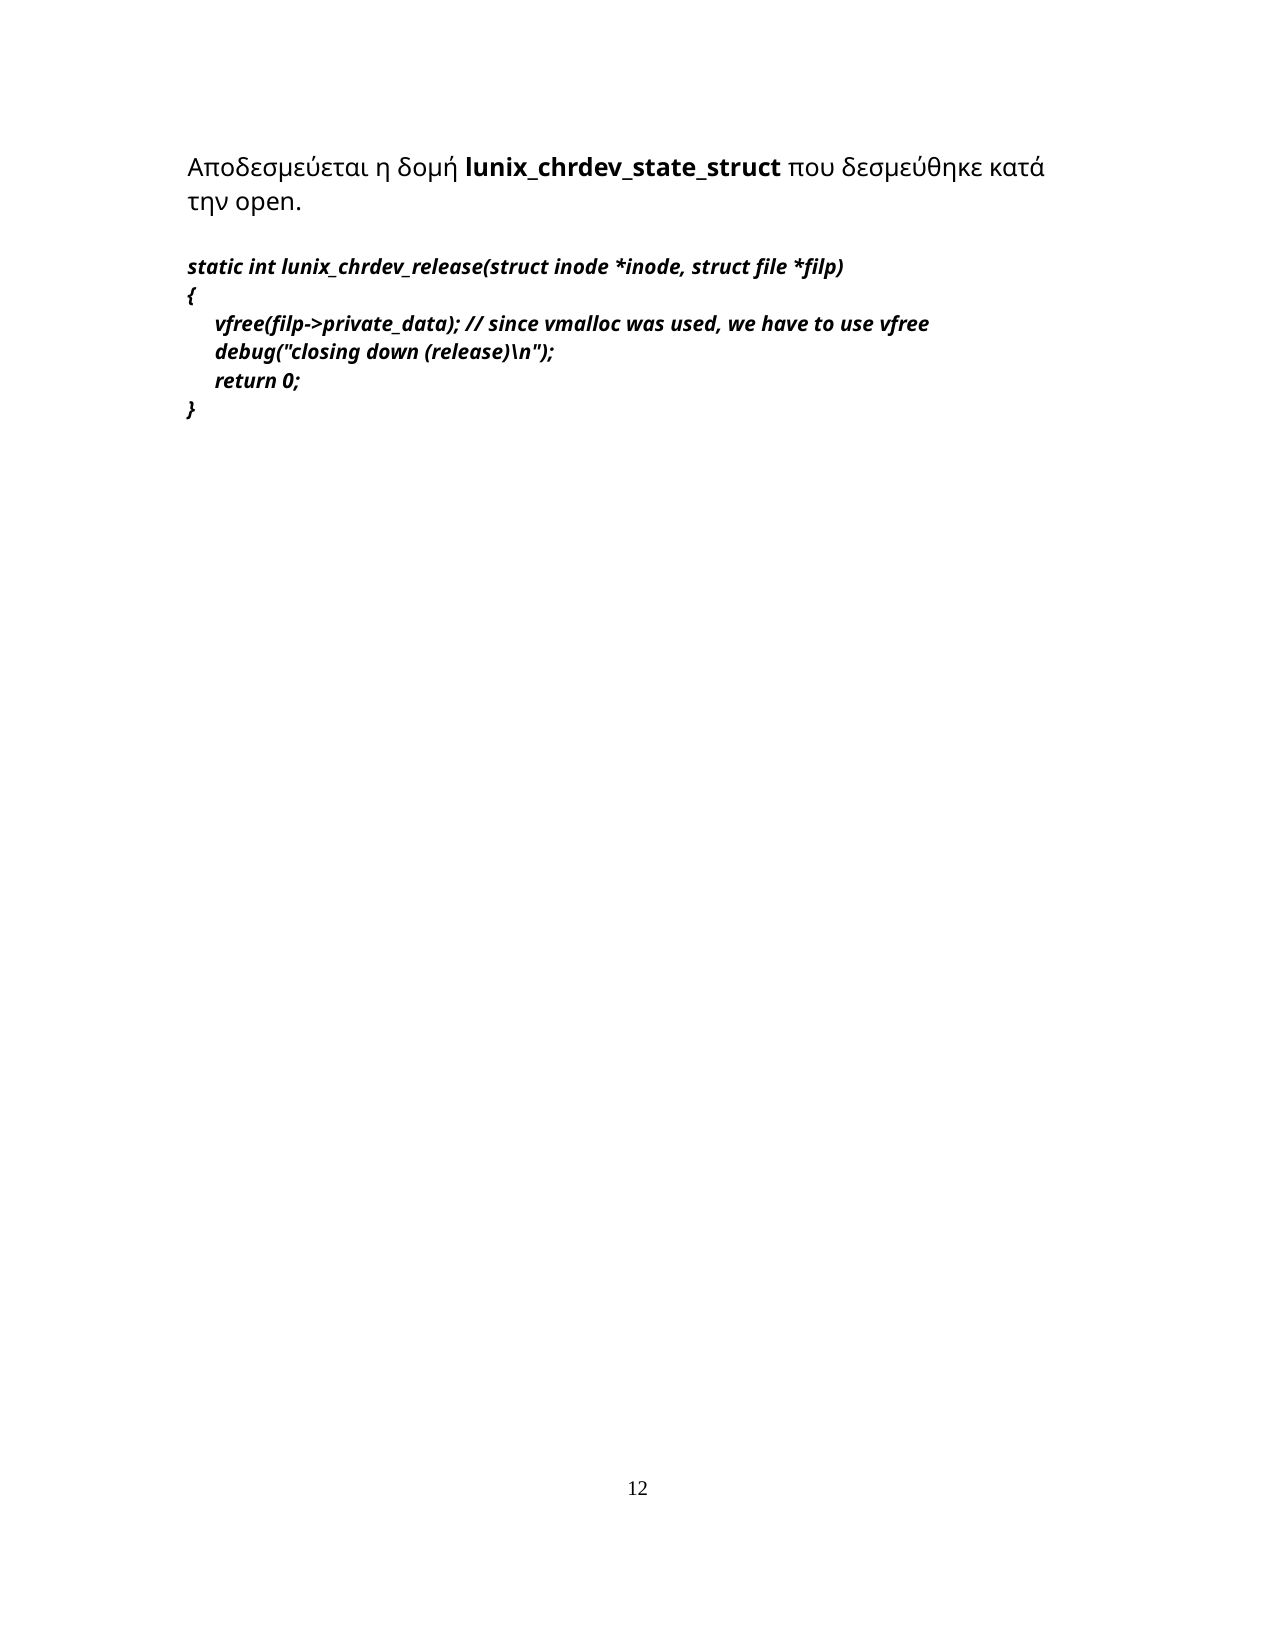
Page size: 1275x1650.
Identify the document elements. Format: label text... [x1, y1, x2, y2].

text static int lunix_chrdev_release(struct inode *inode, struct file *filp) [187, 252, 1087, 281]
text Αποδεσμεύεται η δομή lunix_chrdev_state_struct που δεσμεύθηκε κατά την open. [187, 150, 1087, 218]
text vfree(filp->private_data); // since vmalloc was used, we have to use vfree [187, 309, 1087, 337]
text } [187, 394, 1087, 423]
text debug("closing down (release)\n"); [187, 337, 1087, 366]
text return 0; [187, 366, 1087, 394]
text { [187, 281, 1087, 309]
